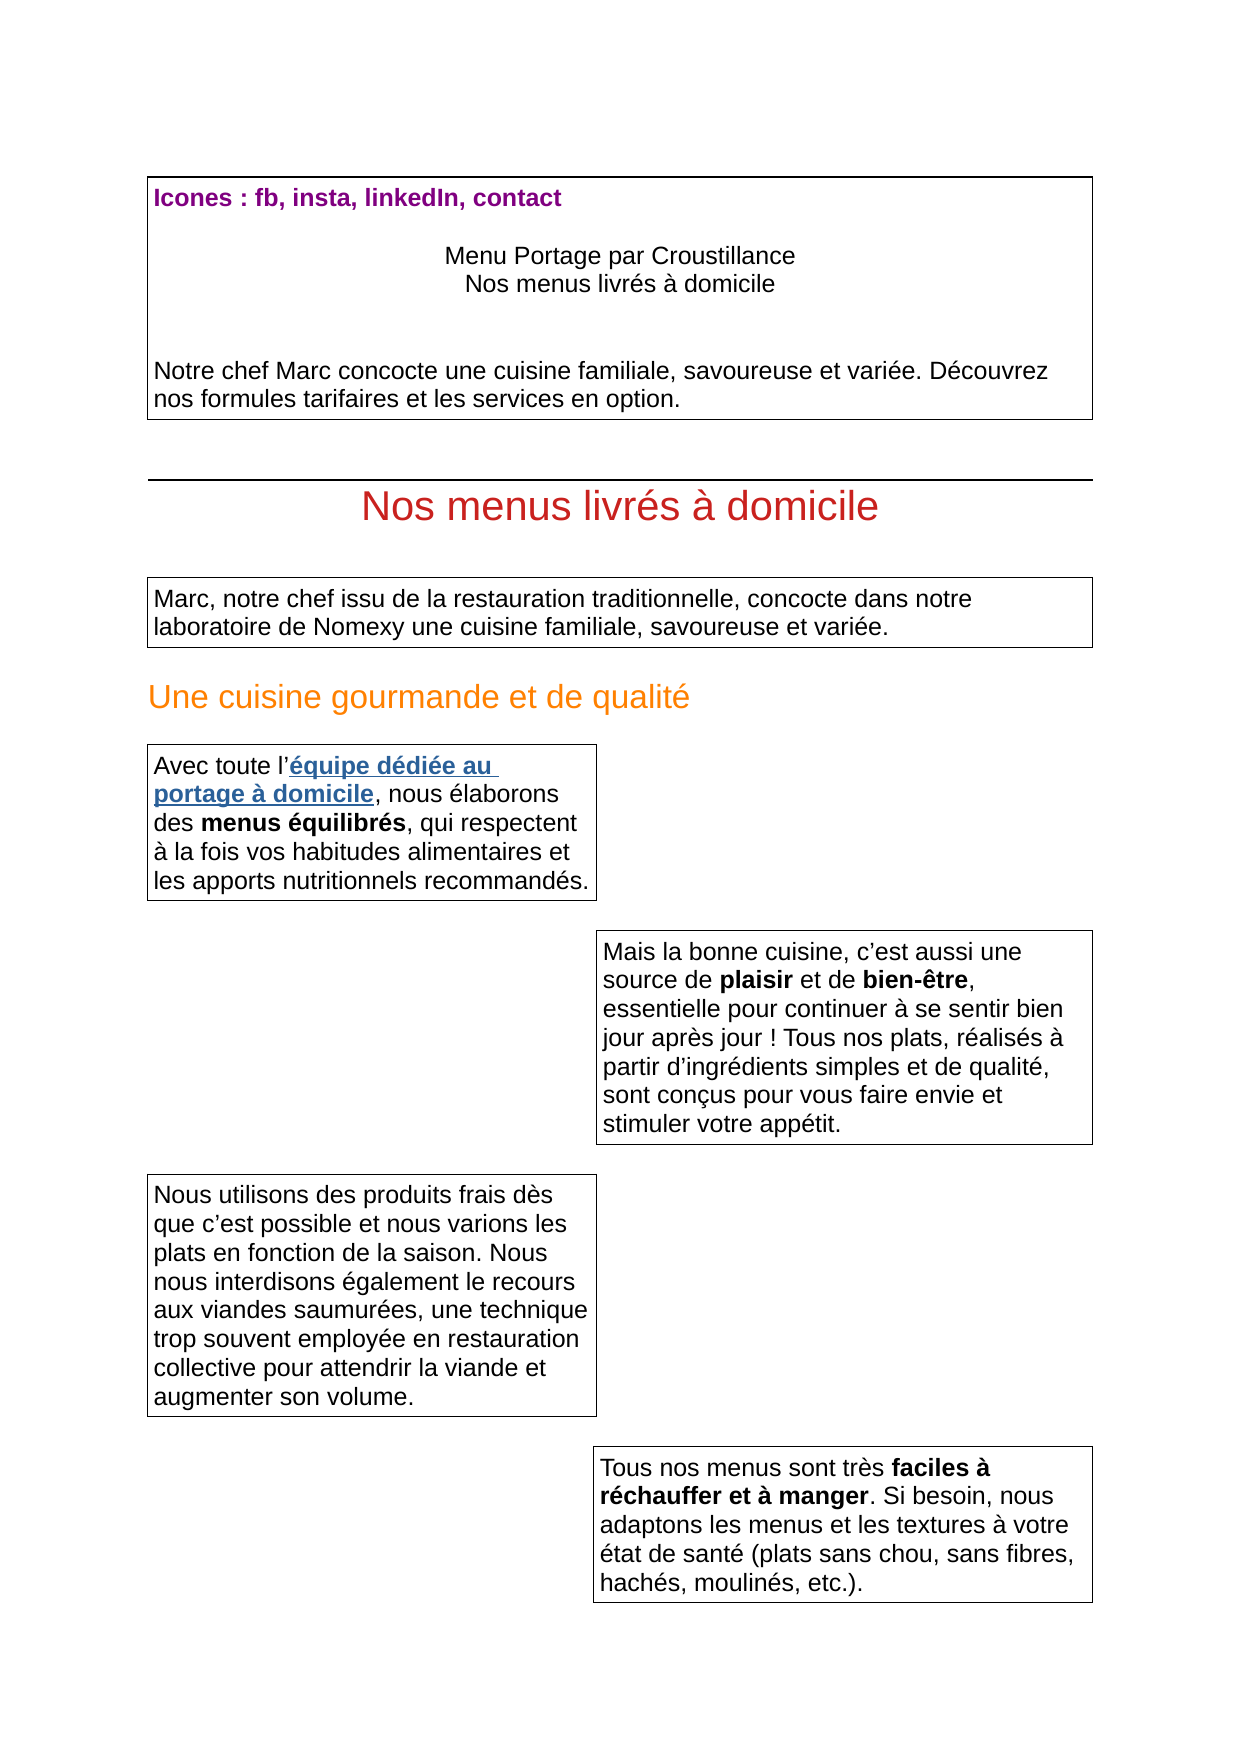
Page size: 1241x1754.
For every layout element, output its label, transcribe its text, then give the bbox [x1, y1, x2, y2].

table_header Avec toute l’équipe dédiée au portage à domicile, nous élaborons des menus équilibrés, qui respectent à la fois vos habitudes alimentaires et les apports nutritionnels recommandés. [148, 745, 596, 900]
text Une cuisine gourmande et de qualité [148, 677, 1093, 715]
table_header Mais la bonne cuisine, c’est aussi une source de plaisir et de bien-être, essentielle pour continuer à se sentir bien jour après jour ! Tous nos plats, réalisés à partir d’ingrédients simples et de qualité, sont conçus pour vous faire envie et stimuler votre appétit. [597, 931, 1092, 1144]
subtitle Nos menus livrés à domicile [148, 481, 1093, 529]
table_header Tous nos menus sont très faciles à réchauffer et à manger. Si besoin, nous adaptons les menus et les textures à votre état de santé (plats sans chou, sans fibres, hachés, moulinés, etc.). [594, 1447, 1092, 1602]
table_header Marc, notre chef issu de la restauration traditionnelle, concocte dans notre laboratoire de Nomexy une cuisine familiale, savoureuse et variée. [148, 578, 1092, 647]
table_header Icones : fb, insta, linkedIn, contact Menu Portage par Croustillance Nos menus livrés à domicile Notre chef Marc concocte une cuisine familiale, savoureuse et variée. Découvrez nos formules tarifaires et les services en option. [148, 178, 1092, 419]
table_header Nous utilisons des produits frais dès que c’est possible et nous varions les plats en fonction de la saison. Nous nous interdisons également le recours aux viandes saumurées, une technique trop souvent employée en restauration collective pour attendrir la viande et augmenter son volume. [148, 1175, 596, 1416]
